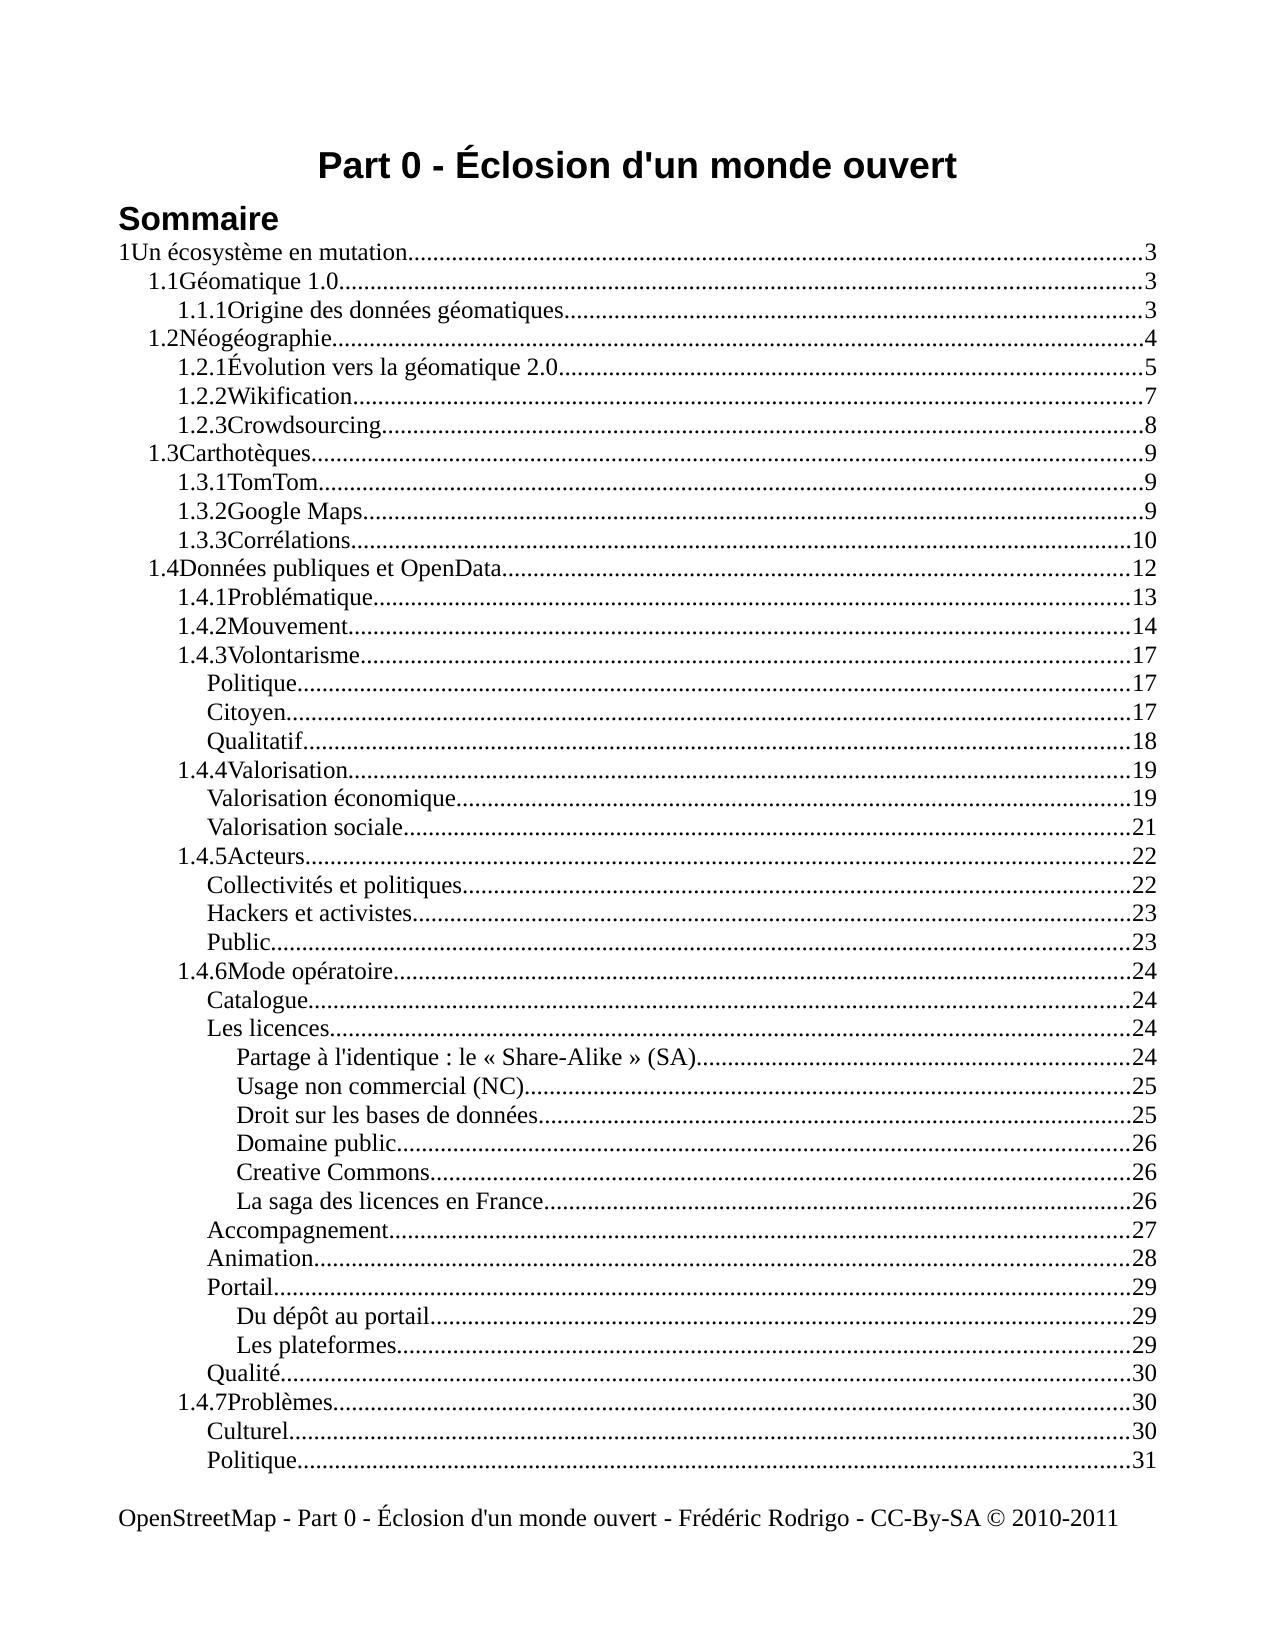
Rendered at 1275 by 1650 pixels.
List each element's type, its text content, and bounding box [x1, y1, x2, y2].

text 1.2.3Crowdsourcing 8 [177, 410, 1157, 438]
text Creative Commons 26 [236, 1157, 1157, 1186]
text 1.4Données publiques et OpenData 12 [148, 553, 1157, 582]
text Politique 17 [207, 668, 1157, 697]
text Droit sur les bases de données 25 [236, 1100, 1157, 1128]
text 1.3.1TomTom 9 [177, 467, 1157, 496]
text 1Un écosystème en mutation 3 [118, 237, 1157, 266]
text Valorisation sociale 21 [207, 812, 1157, 841]
text Usage non commercial (NC) 25 [236, 1071, 1157, 1100]
text La saga des licences en France 26 [236, 1186, 1157, 1215]
text 1.4.6Mode opératoire 24 [177, 956, 1157, 985]
text 1.3Carthotèques 9 [148, 438, 1157, 467]
text Politique 31 [207, 1445, 1157, 1473]
text 1.4.1Problématique 13 [177, 582, 1157, 611]
text Accompagnement 27 [207, 1215, 1157, 1243]
text Collectivités et politiques 22 [207, 870, 1157, 898]
text Portail 29 [207, 1272, 1157, 1301]
text Partage à l'identique : le « Share-Alike » (SA) 24 [236, 1042, 1157, 1071]
text 1.2.2Wikification 7 [177, 381, 1157, 410]
text 1.1.1Origine des données géomatiques 3 [177, 295, 1157, 323]
text 1.4.2Mouvement 14 [177, 611, 1157, 640]
text 1.2Néogéographie 4 [148, 323, 1157, 352]
text Les licences 24 [207, 1013, 1157, 1042]
text Qualité 30 [207, 1358, 1157, 1387]
text 1.3.3Corrélations 10 [177, 525, 1157, 553]
text Valorisation économique 19 [207, 783, 1157, 812]
text 1.4.4Valorisation 19 [177, 755, 1157, 783]
text Public 23 [207, 927, 1157, 956]
text Les plateformes 29 [236, 1330, 1157, 1358]
text 1.2.1Évolution vers la géomatique 2.0 5 [177, 352, 1157, 381]
text Catalogue 24 [207, 985, 1157, 1013]
text 1.1Géomatique 1.0 3 [148, 266, 1157, 295]
title Part 0 - Éclosion d'un monde ouvert [118, 143, 1157, 186]
text 1.3.2Google Maps 9 [177, 496, 1157, 525]
text Qualitatif 18 [207, 726, 1157, 755]
subtitle Sommaire [118, 199, 1157, 237]
text Animation 28 [207, 1243, 1157, 1272]
text Domaine public 26 [236, 1128, 1157, 1157]
text Culturel 30 [207, 1416, 1157, 1445]
text Du dépôt au portail 29 [236, 1301, 1157, 1330]
text 1.4.7Problèmes 30 [177, 1387, 1157, 1416]
text 1.4.5Acteurs 22 [177, 841, 1157, 870]
text Citoyen 17 [207, 697, 1157, 726]
text Hackers et activistes 23 [207, 898, 1157, 927]
text 1.4.3Volontarisme 17 [177, 640, 1157, 668]
